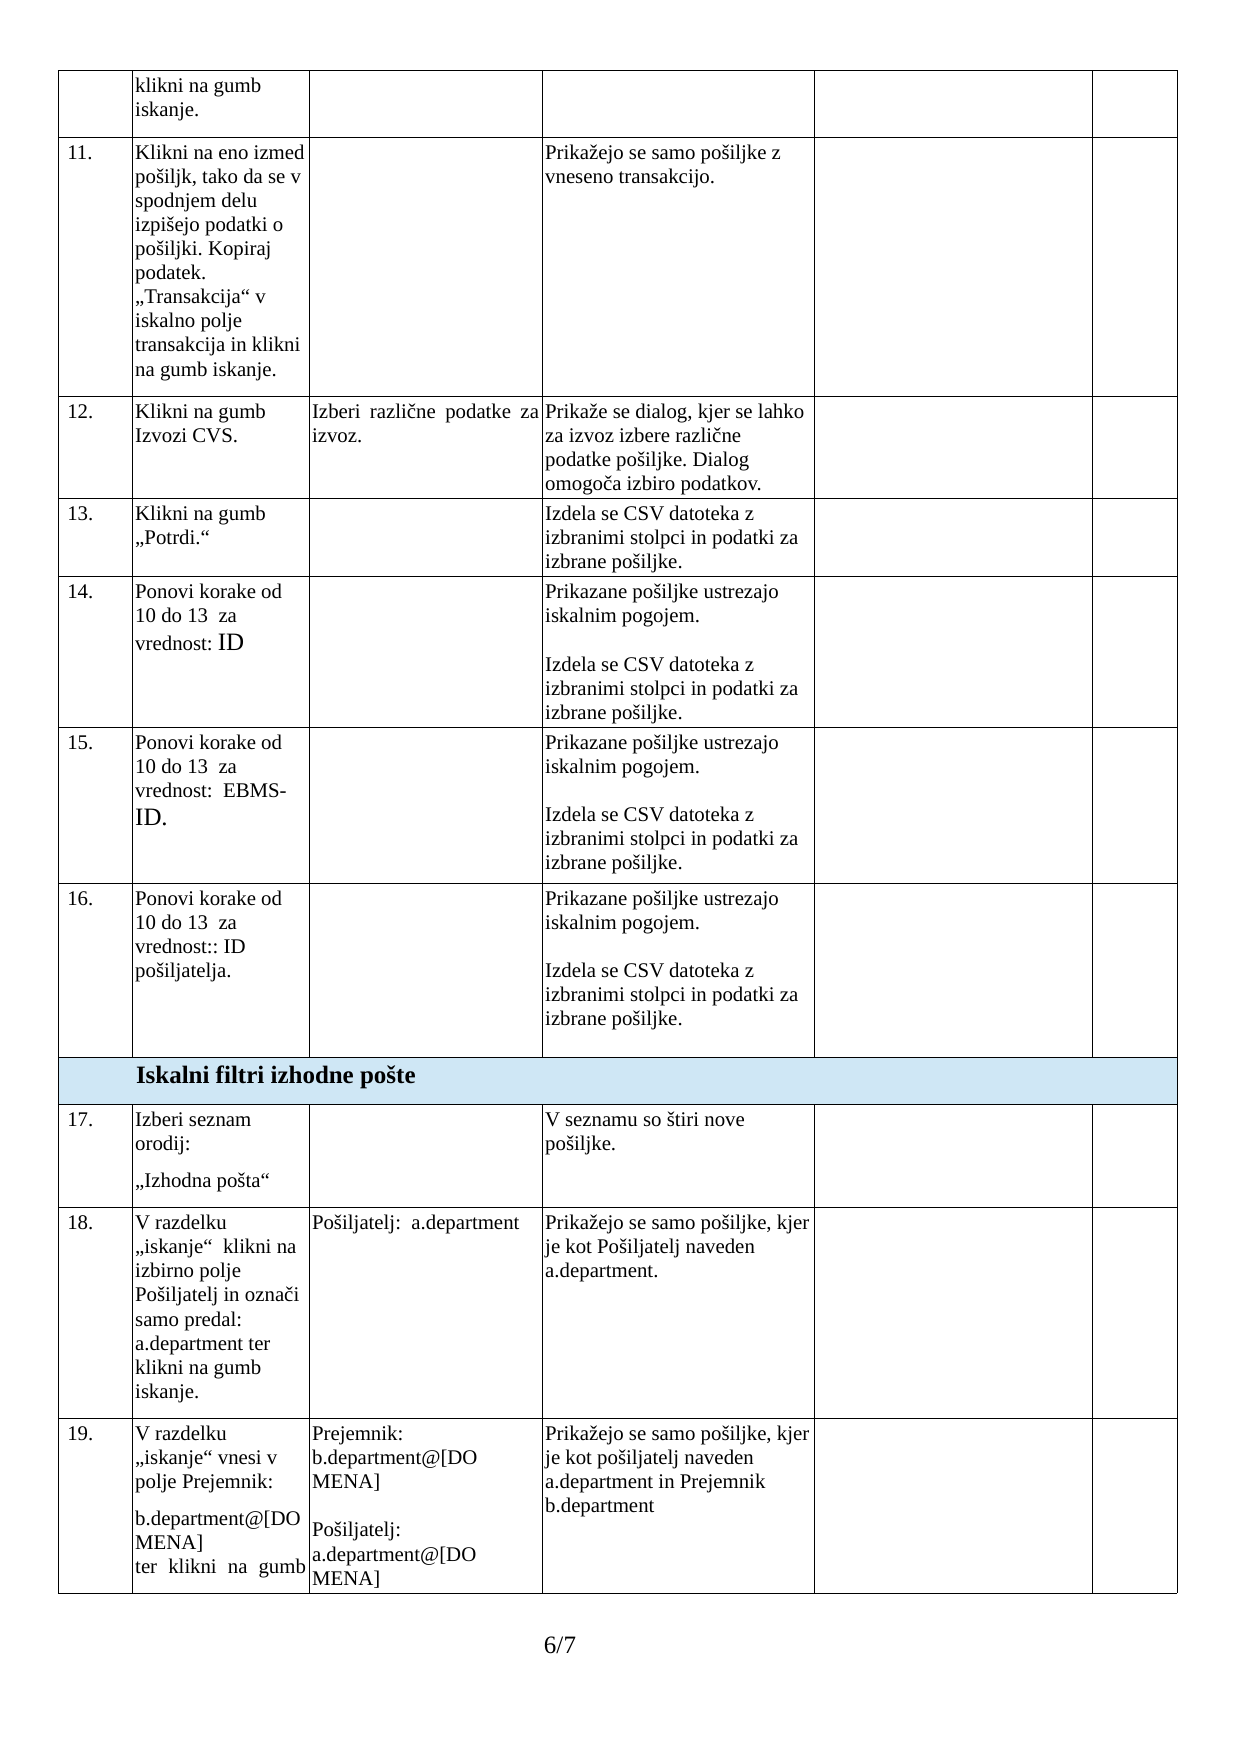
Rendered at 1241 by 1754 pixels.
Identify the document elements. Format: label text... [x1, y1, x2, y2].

table_cell [1093, 71, 1177, 137]
table_cell [1093, 499, 1177, 576]
table_cell [310, 1105, 542, 1207]
table_cell V razdelku „iskanje“ klikni na izbirno polje Pošiljatelj in označi samo predal: a.department ter klikni na gumb iskanje. [133, 1208, 309, 1418]
table_cell klikni na gumb iskanje. [133, 71, 309, 137]
table_cell [1093, 138, 1177, 396]
table_cell Klikni na gumb „Potrdi.“ [133, 499, 309, 576]
table_cell [59, 71, 132, 137]
table_cell Prikaže se dialog, kjer se lahko za izvoz izbere različne podatke pošiljke. Dialog omogoča izbiro podatkov. [543, 397, 814, 498]
table_cell V razdelku „iskanje“ vnesi v polje Prejemnik: b.department@[DO MENA] ter klikni na gumb [133, 1419, 309, 1592]
table_cell [310, 499, 542, 576]
table_cell [59, 1105, 132, 1207]
table_cell Klikni na gumb Izvozi CVS. [133, 397, 309, 498]
table_cell Ponovi korake od 10 do 13 za vrednost: ID [133, 577, 309, 727]
table_cell [310, 728, 542, 882]
table_cell Ponovi korake od 10 do 13 za vrednost:: ID pošiljatelja. [133, 884, 309, 1057]
table_cell [815, 397, 1092, 498]
table_cell [59, 728, 132, 882]
table_cell [1093, 884, 1177, 1057]
table_cell [815, 1105, 1092, 1207]
table_cell [1093, 1105, 1177, 1207]
table_cell [1093, 728, 1177, 882]
table_cell [310, 577, 542, 727]
table_cell [59, 577, 132, 727]
table_cell [815, 1208, 1092, 1418]
table_cell [59, 1419, 132, 1592]
table_cell [59, 499, 132, 576]
table_cell V seznamu so štiri nove pošiljke. [543, 1105, 814, 1207]
table_cell [310, 71, 542, 137]
table_cell [815, 499, 1092, 576]
table_cell Iskalni filtri izhodne pošte [59, 1058, 1177, 1104]
table_cell [815, 138, 1092, 396]
table_cell Prikažejo se samo pošiljke, kjer je kot Pošiljatelj naveden a.department. [543, 1208, 814, 1418]
table_cell Klikni na eno izmed pošiljk, tako da se v spodnjem delu izpišejo podatki o pošiljki. Kopiraj podatek. „Transakcija“ v iskalno polje transakcija in klikni na gumb iskanje. [133, 138, 309, 396]
table_cell Prikazane pošiljke ustrezajo iskalnim pogojem. Izdela se CSV datoteka z izbranimi stolpci in podatki za izbrane pošiljke. [543, 728, 814, 882]
table_cell [59, 138, 132, 396]
table_cell Prikažejo se samo pošiljke z vneseno transakcijo. [543, 138, 814, 396]
table_cell Pošiljatelj: a.department [310, 1208, 542, 1418]
table_cell [815, 728, 1092, 882]
table_cell [59, 1208, 132, 1418]
table_cell Ponovi korake od 10 do 13 za vrednost: EBMS-ID. [133, 728, 309, 882]
table_cell [815, 884, 1092, 1057]
table_cell [59, 884, 132, 1057]
table_cell Prikazane pošiljke ustrezajo iskalnim pogojem. Izdela se CSV datoteka z izbranimi stolpci in podatki za izbrane pošiljke. [543, 884, 814, 1057]
table_cell [310, 884, 542, 1057]
table_cell [1093, 1419, 1177, 1592]
table_cell Izberi seznam orodij: „Izhodna pošta“ [133, 1105, 309, 1207]
table_cell [1093, 397, 1177, 498]
table_cell Prikazane pošiljke ustrezajo iskalnim pogojem. Izdela se CSV datoteka z izbranimi stolpci in podatki za izbrane pošiljke. [543, 577, 814, 727]
table_cell Izberi različne podatke za izvoz. [310, 397, 542, 498]
table_cell Prikažejo se samo pošiljke, kjer je kot pošiljatelj naveden a.department in Prejemnik b.department [543, 1419, 814, 1592]
table_cell [815, 1419, 1092, 1592]
table_cell [59, 397, 132, 498]
table_cell [815, 577, 1092, 727]
table_cell [1093, 1208, 1177, 1418]
table_cell Izdela se CSV datoteka z izbranimi stolpci in podatki za izbrane pošiljke. [543, 499, 814, 576]
table_cell Prejemnik: b.department@[DO MENA] Pošiljatelj: a.department@[DO MENA] [310, 1419, 542, 1592]
table_cell [1093, 577, 1177, 727]
table_cell [543, 71, 814, 137]
table_cell [815, 71, 1092, 137]
table_cell [310, 138, 542, 396]
